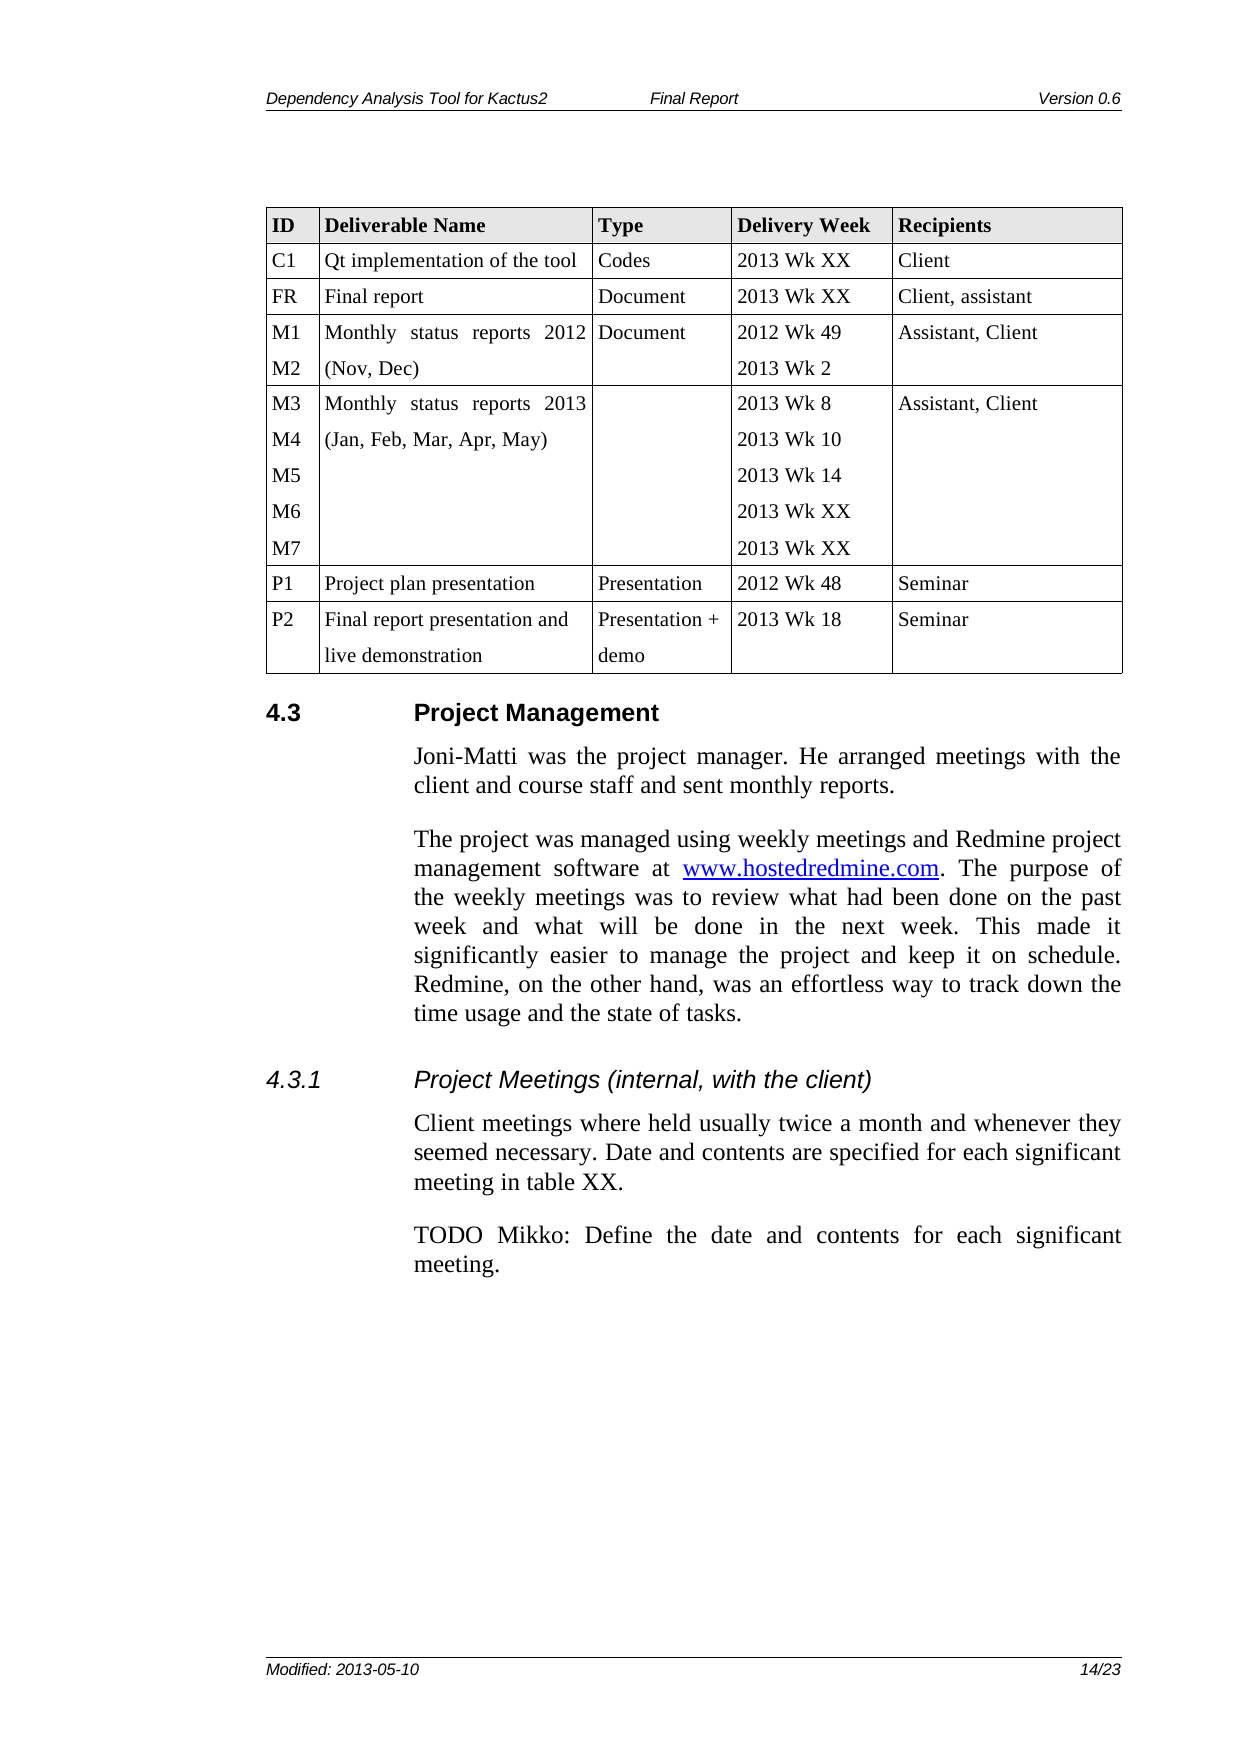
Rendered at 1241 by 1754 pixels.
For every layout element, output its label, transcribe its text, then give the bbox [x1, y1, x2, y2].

table_cell Client [893, 244, 1122, 278]
table_cell P1 [267, 566, 319, 601]
table_cell 2013 Wk 18 [732, 602, 892, 672]
table_cell C1 [267, 244, 319, 278]
table_cell FR [267, 279, 319, 314]
table_cell 2012 Wk 48 [732, 566, 892, 601]
table_cell Assistant, Client [893, 315, 1122, 385]
table_cell Client, assistant [893, 279, 1122, 314]
table_cell Seminar [893, 566, 1122, 601]
subtitle Project Management [266, 697, 1122, 727]
table_cell Presentation [593, 566, 731, 601]
table_cell Monthly status reports 2013 (Jan, Feb, Mar, Apr, May) [320, 386, 592, 565]
table_cell Assistant, Client [893, 386, 1122, 565]
table_cell 2012 Wk 49 2013 Wk 2 [732, 315, 892, 385]
table_header Delivery Week [732, 208, 892, 242]
table_cell Document [593, 279, 731, 314]
table_cell Final report [320, 279, 592, 314]
table_cell Final report presentation and live demonstration [320, 602, 592, 672]
text Joni-Matti was the project manager. He arranged meetings with the client and course staff and sent monthly reports. [413, 741, 1122, 799]
text Client meetings where held usually twice a month and whenever they seemed necessary. Date and contents are specified for each significant meeting in table XX. [413, 1108, 1122, 1195]
text The project was managed using weekly meetings and Redmine project management software at www.hostedredmine.com. The purpose of the weekly meetings was to review what had been done on the past week and what will be done in the next week. This made it significantly easier to manage the project and keep it on schedule. Redmine, on the other hand, was an effortless way to track down the time usage and the state of tasks. [413, 824, 1122, 1027]
text TODO Mikko: Define the date and contents for each significant meeting. [413, 1220, 1122, 1278]
table_cell Seminar [893, 602, 1122, 672]
table_cell 2013 Wk 8 2013 Wk 10 2013 Wk 14 2013 Wk XX 2013 Wk XX [732, 386, 892, 565]
table_cell Presentation + demo [593, 602, 731, 672]
table_cell Qt implementation of the tool [320, 244, 592, 278]
table_cell Project plan presentation [320, 566, 592, 601]
table_cell [593, 386, 731, 565]
subtitle Project Meetings (internal, with the client) [266, 1065, 1122, 1094]
table_cell Document [593, 315, 731, 385]
table_cell Monthly status reports 2012 (Nov, Dec) [320, 315, 592, 385]
table_cell P2 [267, 602, 319, 672]
table_cell 2013 Wk XX [732, 244, 892, 278]
table_cell Codes [593, 244, 731, 278]
table_header Type [593, 208, 731, 242]
table_cell M3 M4 M5 M6 M7 [267, 386, 319, 565]
table_header ID [267, 208, 319, 242]
table_cell 2013 Wk XX [732, 279, 892, 314]
table_header Deliverable Name [320, 208, 592, 242]
table_cell M1 M2 [267, 315, 319, 385]
table_header Recipients [893, 208, 1122, 242]
